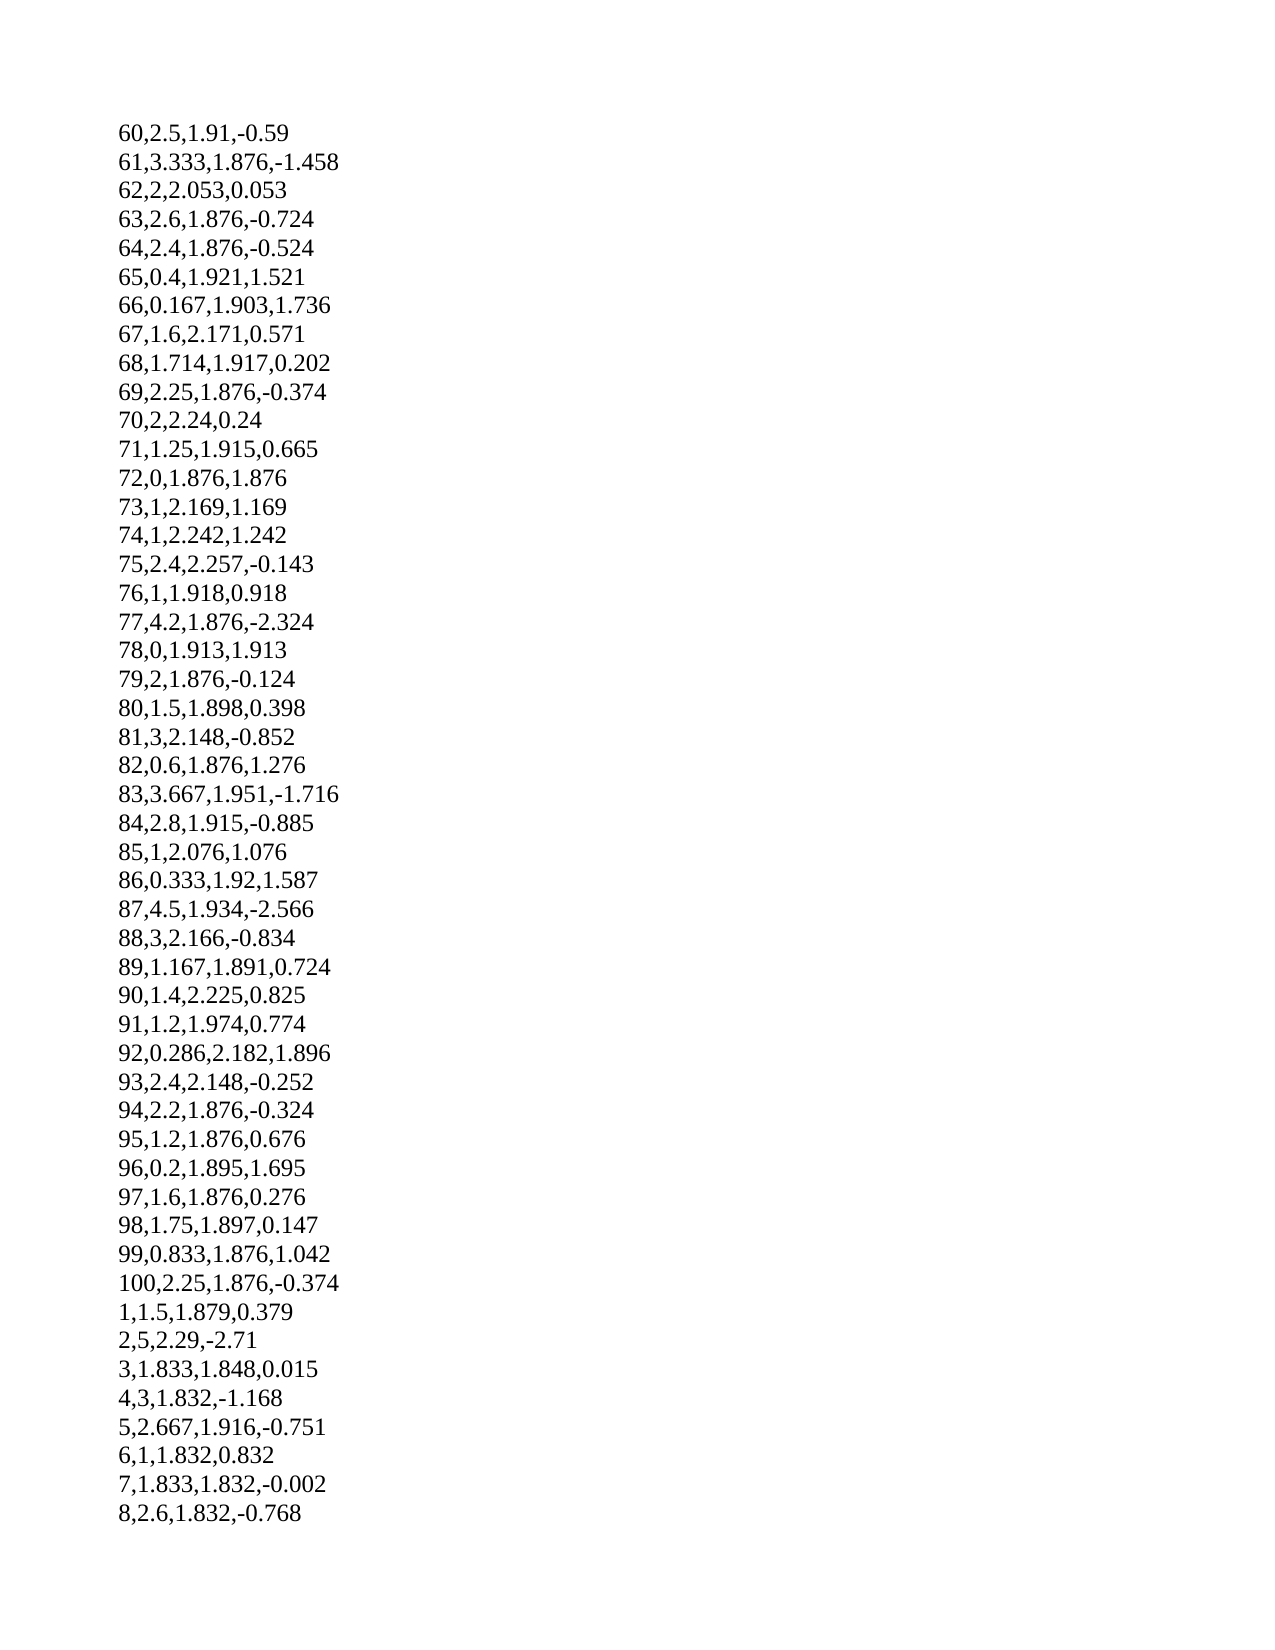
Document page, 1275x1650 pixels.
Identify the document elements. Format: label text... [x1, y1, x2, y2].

text 84,2.8,1.915,-0.885 [118, 808, 1157, 837]
text 67,1.6,2.171,0.571 [118, 319, 1157, 348]
text 8,2.6,1.832,-0.768 [118, 1498, 1157, 1527]
text 78,0,1.913,1.913 [118, 636, 1157, 664]
text 96,0.2,1.895,1.695 [118, 1153, 1157, 1182]
text 7,1.833,1.832,-0.002 [118, 1469, 1157, 1498]
text 3,1.833,1.848,0.015 [118, 1354, 1157, 1383]
text 93,2.4,2.148,-0.252 [118, 1067, 1157, 1096]
text 64,2.4,1.876,-0.524 [118, 233, 1157, 262]
text 2,5,2.29,-2.71 [118, 1326, 1157, 1354]
text 90,1.4,2.225,0.825 [118, 981, 1157, 1009]
text 99,0.833,1.876,1.042 [118, 1239, 1157, 1268]
text 79,2,1.876,-0.124 [118, 664, 1157, 693]
text 1,1.5,1.879,0.379 [118, 1297, 1157, 1326]
text 92,0.286,2.182,1.896 [118, 1038, 1157, 1067]
text 98,1.75,1.897,0.147 [118, 1211, 1157, 1239]
text 6,1,1.832,0.832 [118, 1441, 1157, 1469]
text 89,1.167,1.891,0.724 [118, 952, 1157, 981]
text 97,1.6,1.876,0.276 [118, 1182, 1157, 1211]
text 66,0.167,1.903,1.736 [118, 291, 1157, 319]
text 87,4.5,1.934,-2.566 [118, 894, 1157, 923]
text 69,2.25,1.876,-0.374 [118, 377, 1157, 406]
text 76,1,1.918,0.918 [118, 578, 1157, 607]
text 77,4.2,1.876,-2.324 [118, 607, 1157, 636]
text 62,2,2.053,0.053 [118, 176, 1157, 204]
text 82,0.6,1.876,1.276 [118, 751, 1157, 779]
text 95,1.2,1.876,0.676 [118, 1124, 1157, 1153]
text 68,1.714,1.917,0.202 [118, 348, 1157, 377]
text 5,2.667,1.916,-0.751 [118, 1412, 1157, 1441]
text 73,1,2.169,1.169 [118, 492, 1157, 521]
text 91,1.2,1.974,0.774 [118, 1009, 1157, 1038]
text 74,1,2.242,1.242 [118, 521, 1157, 549]
text 71,1.25,1.915,0.665 [118, 434, 1157, 463]
text 75,2.4,2.257,-0.143 [118, 549, 1157, 578]
text 85,1,2.076,1.076 [118, 837, 1157, 866]
text 61,3.333,1.876,-1.458 [118, 147, 1157, 176]
text 81,3,2.148,-0.852 [118, 722, 1157, 751]
text 94,2.2,1.876,-0.324 [118, 1096, 1157, 1124]
text 63,2.6,1.876,-0.724 [118, 204, 1157, 233]
text 72,0,1.876,1.876 [118, 463, 1157, 492]
text 100,2.25,1.876,-0.374 [118, 1268, 1157, 1297]
text 65,0.4,1.921,1.521 [118, 262, 1157, 291]
text 88,3,2.166,-0.834 [118, 923, 1157, 952]
text 70,2,2.24,0.24 [118, 406, 1157, 434]
text 86,0.333,1.92,1.587 [118, 866, 1157, 894]
text 60,2.5,1.91,-0.59 [118, 118, 1157, 147]
text 80,1.5,1.898,0.398 [118, 693, 1157, 722]
text 4,3,1.832,-1.168 [118, 1383, 1157, 1412]
text 83,3.667,1.951,-1.716 [118, 779, 1157, 808]
